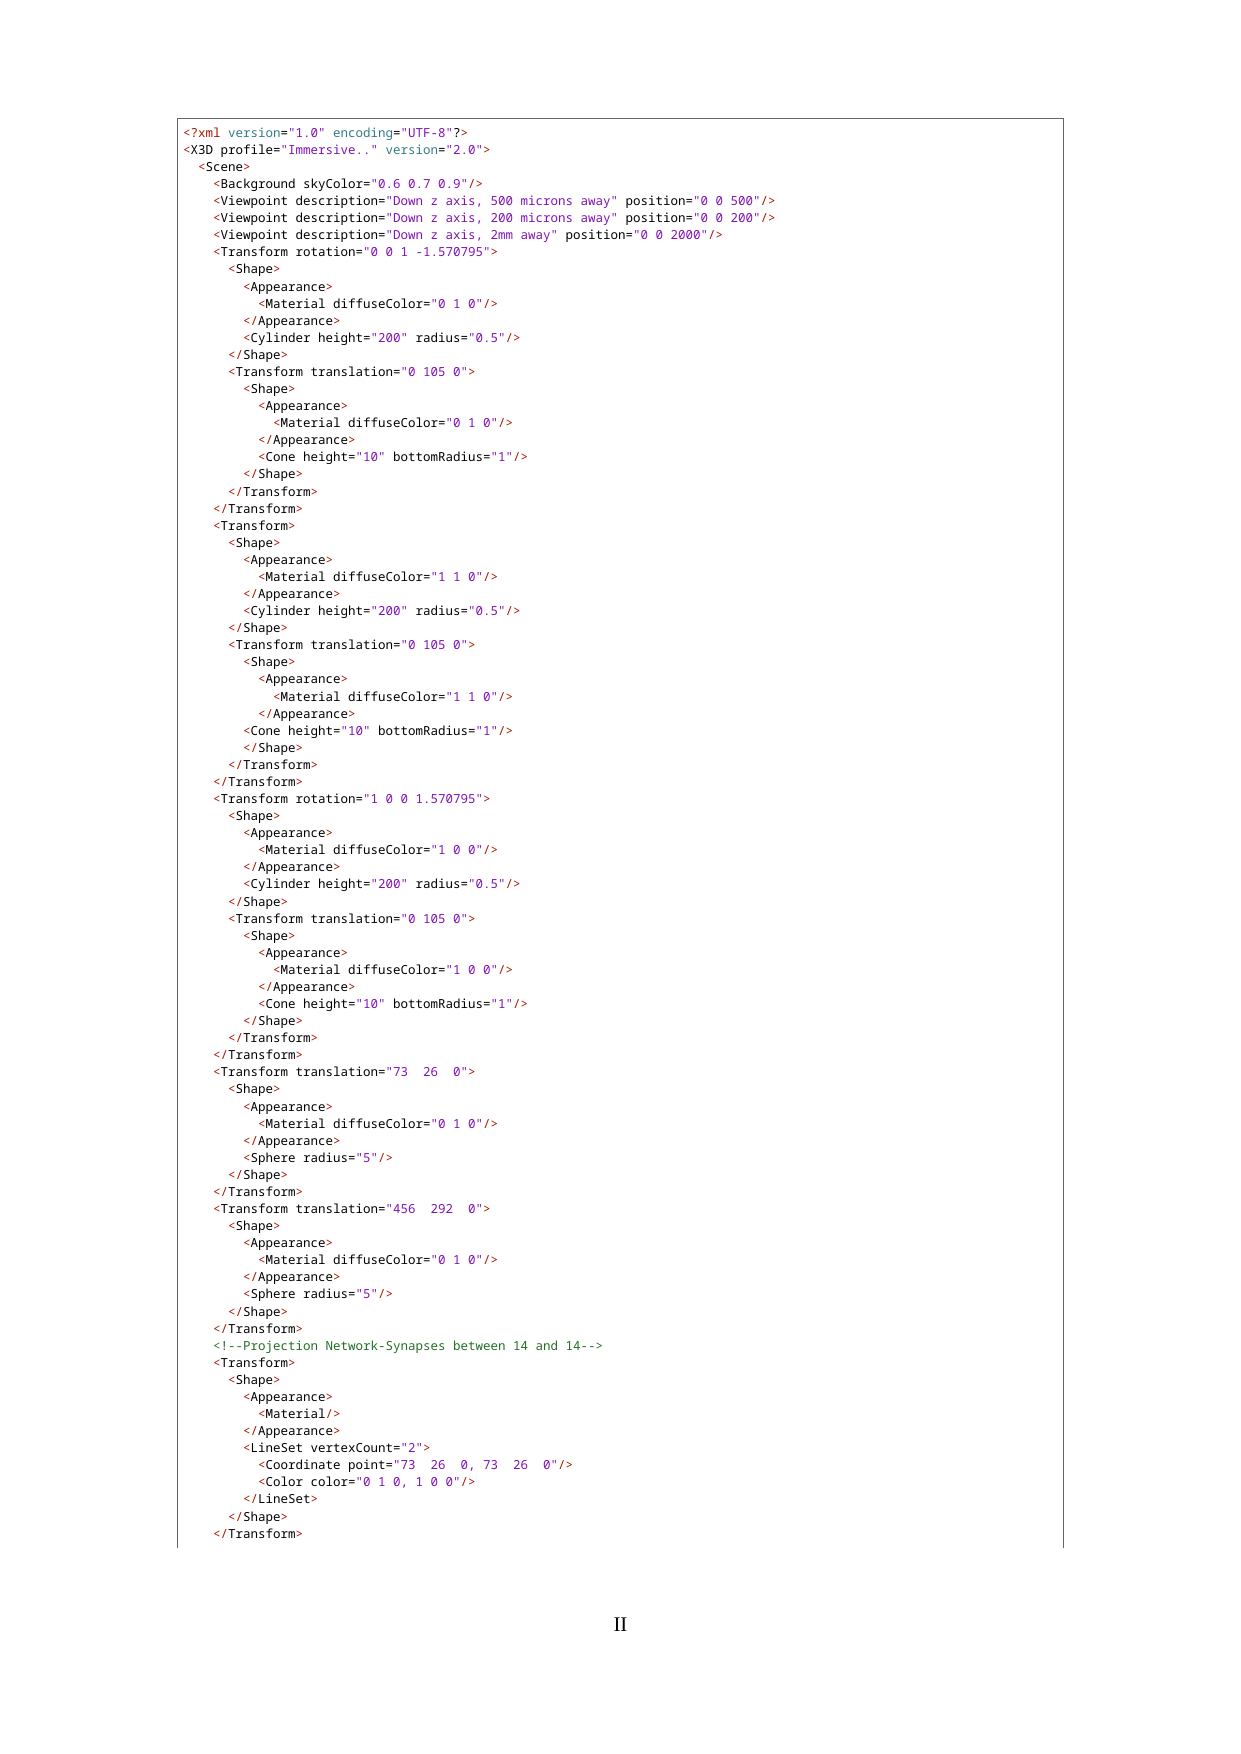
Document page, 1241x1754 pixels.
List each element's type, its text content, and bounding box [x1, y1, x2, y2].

table_header <?xml version="1.0" encoding="UTF-8"?> <X3D profile="Immersive.." version="2.0"> <Scene> <Background skyColor="0.6 0.7 0.9"/> <Viewpoint description="Down z axis, 500 microns away" position="0 0 500"/> <Viewpoint description="Down z axis, 200 microns away" position="0 0 200"/> <Viewpoint description="Down z axis, 2mm away" position="0 0 2000"/> <Transform rotation="0 0 1 -1.570795"> <Shape> <Appearance> <Material diffuseColor="0 1 0"/> </Appearance> <Cylinder height="200" radius="0.5"/> </Shape> <Transform translation="0 105 0"> <Shape> <Appearance> <Material diffuseColor="0 1 0"/> </Appearance> <Cone height="10" bottomRadius="1"/> </Shape> </Transform> </Transform> <Transform> <Shape> <Appearance> <Material diffuseColor="1 1 0"/> </Appearance> <Cylinder height="200" radius="0.5"/> </Shape> <Transform translation="0 105 0"> <Shape> <Appearance> <Material diffuseColor="1 1 0"/> </Appearance> <Cone height="10" bottomRadius="1"/> </Shape> </Transform> </Transform> <Transform rotation="1 0 0 1.570795"> <Shape> <Appearance> <Material diffuseColor="1 0 0"/> </Appearance> <Cylinder height="200" radius="0.5"/> </Shape> <Transform translation="0 105 0"> <Shape> <Appearance> <Material diffuseColor="1 0 0"/> </Appearance> <Cone height="10" bottomRadius="1"/> </Shape> </Transform> </Transform> <Transform translation="73 26 0"> <Shape> <Appearance> <Material diffuseColor="0 1 0"/> </Appearance> <Sphere radius="5"/> </Shape> </Transform> <Transform translation="456 292 0"> <Shape> <Appearance> <Material diffuseColor="0 1 0"/> </Appearance> <Sphere radius="5"/> </Shape> </Transform> <!--Projection Network-Synapses between 14 and 14--> <Transform> <Shape> <Appearance> <Material/> </Appearance> <LineSet vertexCount="2"> <Coordinate point="73 26 0, 73 26 0"/> <Color color="0 1 0, 1 0 0"/> </LineSet> </Shape> </Transform> [178, 119, 1063, 1548]
